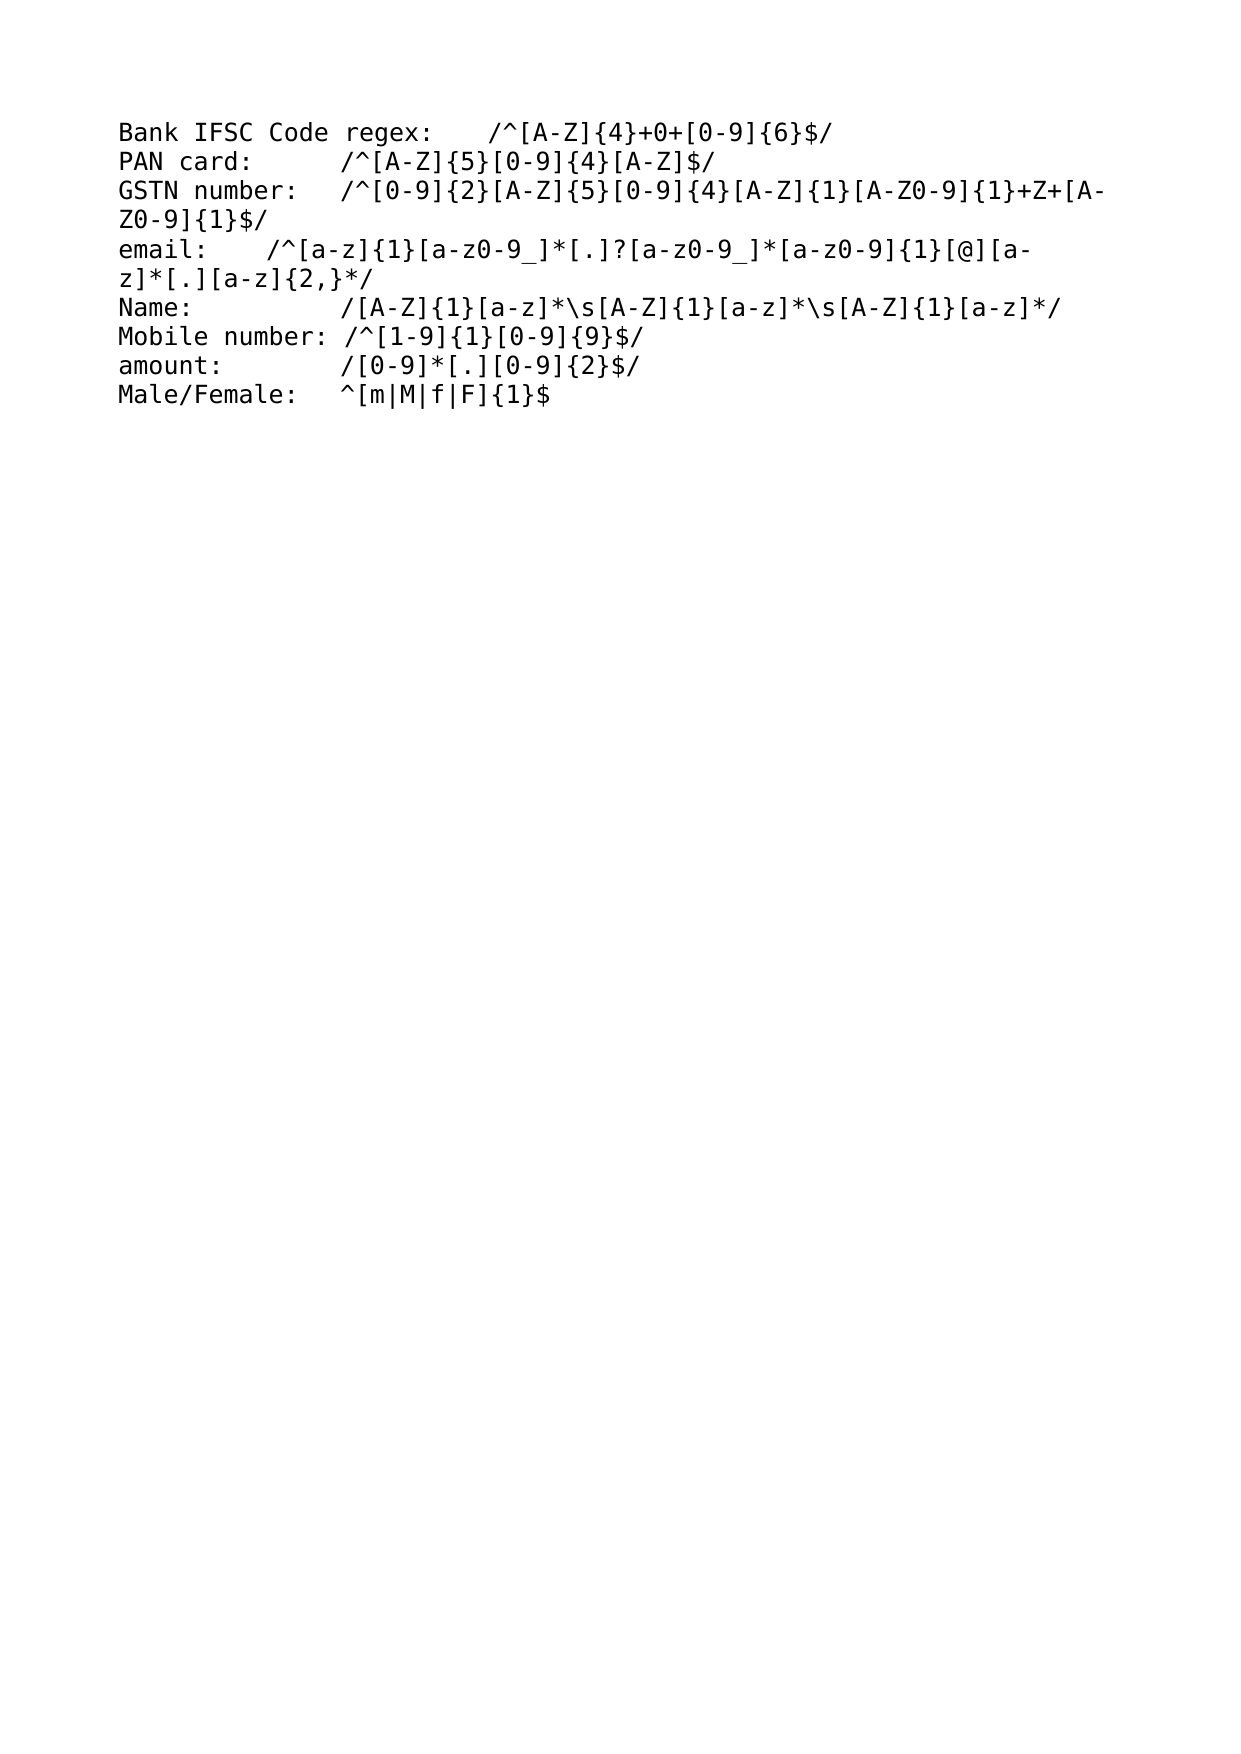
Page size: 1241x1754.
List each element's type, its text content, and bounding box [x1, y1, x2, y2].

text GSTN number: /^[0-9]{2}[A-Z]{5}[0-9]{4}[A-Z]{1}[A-Z0-9]{1}+Z+[A-Z0-9]{1}$/ [118, 176, 1122, 235]
text Bank IFSC Code regex: /^[A-Z]{4}+0+[0-9]{6}$/ [118, 118, 1122, 147]
text amount: /[0-9]*[.][0-9]{2}$/ [118, 351, 1122, 381]
text Mobile number: /^[1-9]{1}[0-9]{9}$/ [118, 322, 1122, 351]
text Name: /[A-Z]{1}[a-z]*\s[A-Z]{1}[a-z]*\s[A-Z]{1}[a-z]*/ [118, 293, 1122, 322]
text PAN card: /^[A-Z]{5}[0-9]{4}[A-Z]$/ [118, 147, 1122, 176]
text Male/Female: ^[m|M|f|F]{1}$ [118, 381, 1122, 410]
text email: /^[a-z]{1}[a-z0-9_]*[.]?[a-z0-9_]*[a-z0-9]{1}[@][a-z]*[.][a-z]{2,}*/ [118, 235, 1122, 293]
